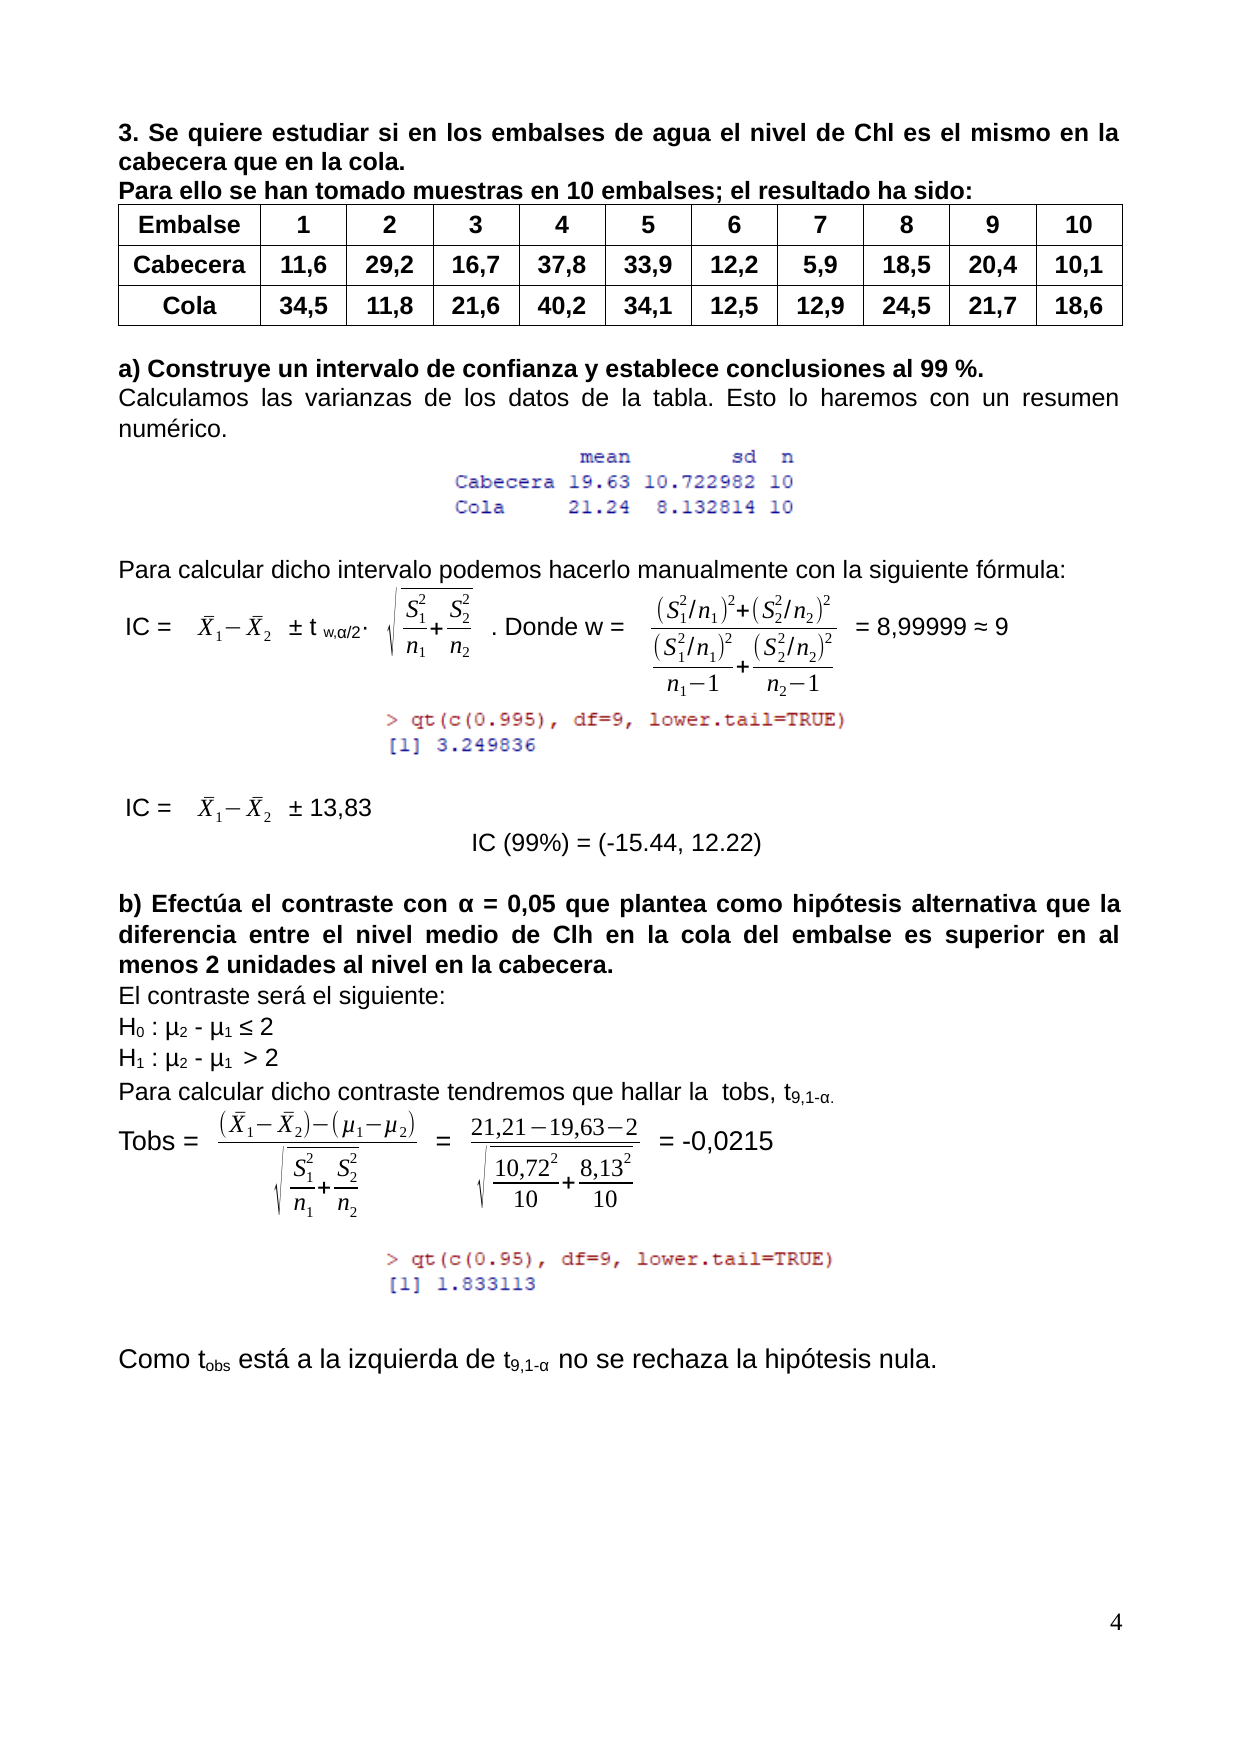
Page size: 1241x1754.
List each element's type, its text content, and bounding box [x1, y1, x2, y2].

table_cell 12,9 [778, 286, 863, 325]
table_cell 33,9 [606, 246, 691, 285]
table_cell 20,4 [950, 246, 1036, 285]
text b) Efectúa el contraste con α = 0,05 que plantea como hipótesis alternativa que la diferencia entre el nivel medio de Clh en la cola del embalse es superior en al menos 2 unidades al nivel en la cabecera. [118, 889, 1122, 979]
text H1 : µ2 - µ1 > 2 [118, 1043, 1122, 1071]
text 3. Se quiere estudiar si en los embalses de agua el nivel de Chl es el mismo en la cabecera que en la cola. [118, 118, 1122, 176]
text El contraste será el siguiente: [118, 981, 1122, 1010]
picture [377, 1240, 848, 1306]
table_cell 29,2 [347, 246, 433, 285]
table_header 5 [606, 205, 691, 245]
text Para calcular dicho intervalo podemos hacerlo manualmente con la siguiente fórmula: [118, 555, 1122, 584]
table_header 6 [692, 205, 777, 245]
table_cell 11,8 [347, 286, 433, 325]
table_cell 40,2 [520, 286, 605, 325]
table_cell 18,5 [864, 246, 949, 285]
text Como tobs está a la izquierda de t9,1-α no se rechaza la hipótesis nula. [118, 1341, 1122, 1375]
table_cell 21,6 [434, 286, 519, 325]
text IC = ± 13,83 [118, 793, 1122, 826]
table_cell 12,2 [692, 246, 777, 285]
table_header 9 [950, 205, 1036, 245]
table_cell 18,6 [1037, 286, 1122, 325]
text Para ello se han tomado muestras en 10 embalses; el resultado ha sido: [118, 176, 1122, 204]
table_cell 10,1 [1037, 246, 1122, 285]
table_cell 37,8 [520, 246, 605, 285]
table_cell 16,7 [434, 246, 519, 285]
text Tobs === -0,0215 [118, 1109, 1122, 1221]
table_header 3 [434, 205, 519, 245]
table_cell Cola [119, 286, 260, 325]
table_header 10 [1037, 205, 1122, 245]
table_cell 34,1 [606, 286, 691, 325]
picture [438, 444, 802, 523]
picture [383, 702, 857, 761]
table_cell 24,5 [864, 286, 949, 325]
text H0 : µ2 - µ1 ≤ 2 [118, 1012, 1122, 1041]
table_header 4 [520, 205, 605, 245]
table_cell 11,6 [261, 246, 346, 285]
table_cell 34,5 [261, 286, 346, 325]
table_cell Cabecera [119, 246, 260, 285]
text a) Construye un intervalo de confianza y establece conclusiones al 99 %. [118, 354, 1122, 383]
table_header 1 [261, 205, 346, 245]
text Calculamos las varianzas de los datos de la tabla. Esto lo haremos con un resumen numérico. [118, 383, 1122, 442]
table_header Embalse [119, 205, 260, 245]
table_cell 21,7 [950, 286, 1036, 325]
table_cell 5,9 [778, 246, 863, 285]
text IC = ± t w,α/2·. Donde w = = 8,99999 ≈ 9 [118, 586, 1122, 700]
table_header 7 [778, 205, 863, 245]
table_cell 12,5 [692, 286, 777, 325]
text Para calcular dicho contraste tendremos que hallar la tobs, t9,1-α. [118, 1073, 1122, 1107]
text IC (99%) = (-15.44, 12.22) [118, 828, 1122, 856]
table_header 8 [864, 205, 949, 245]
table_header 2 [347, 205, 433, 245]
